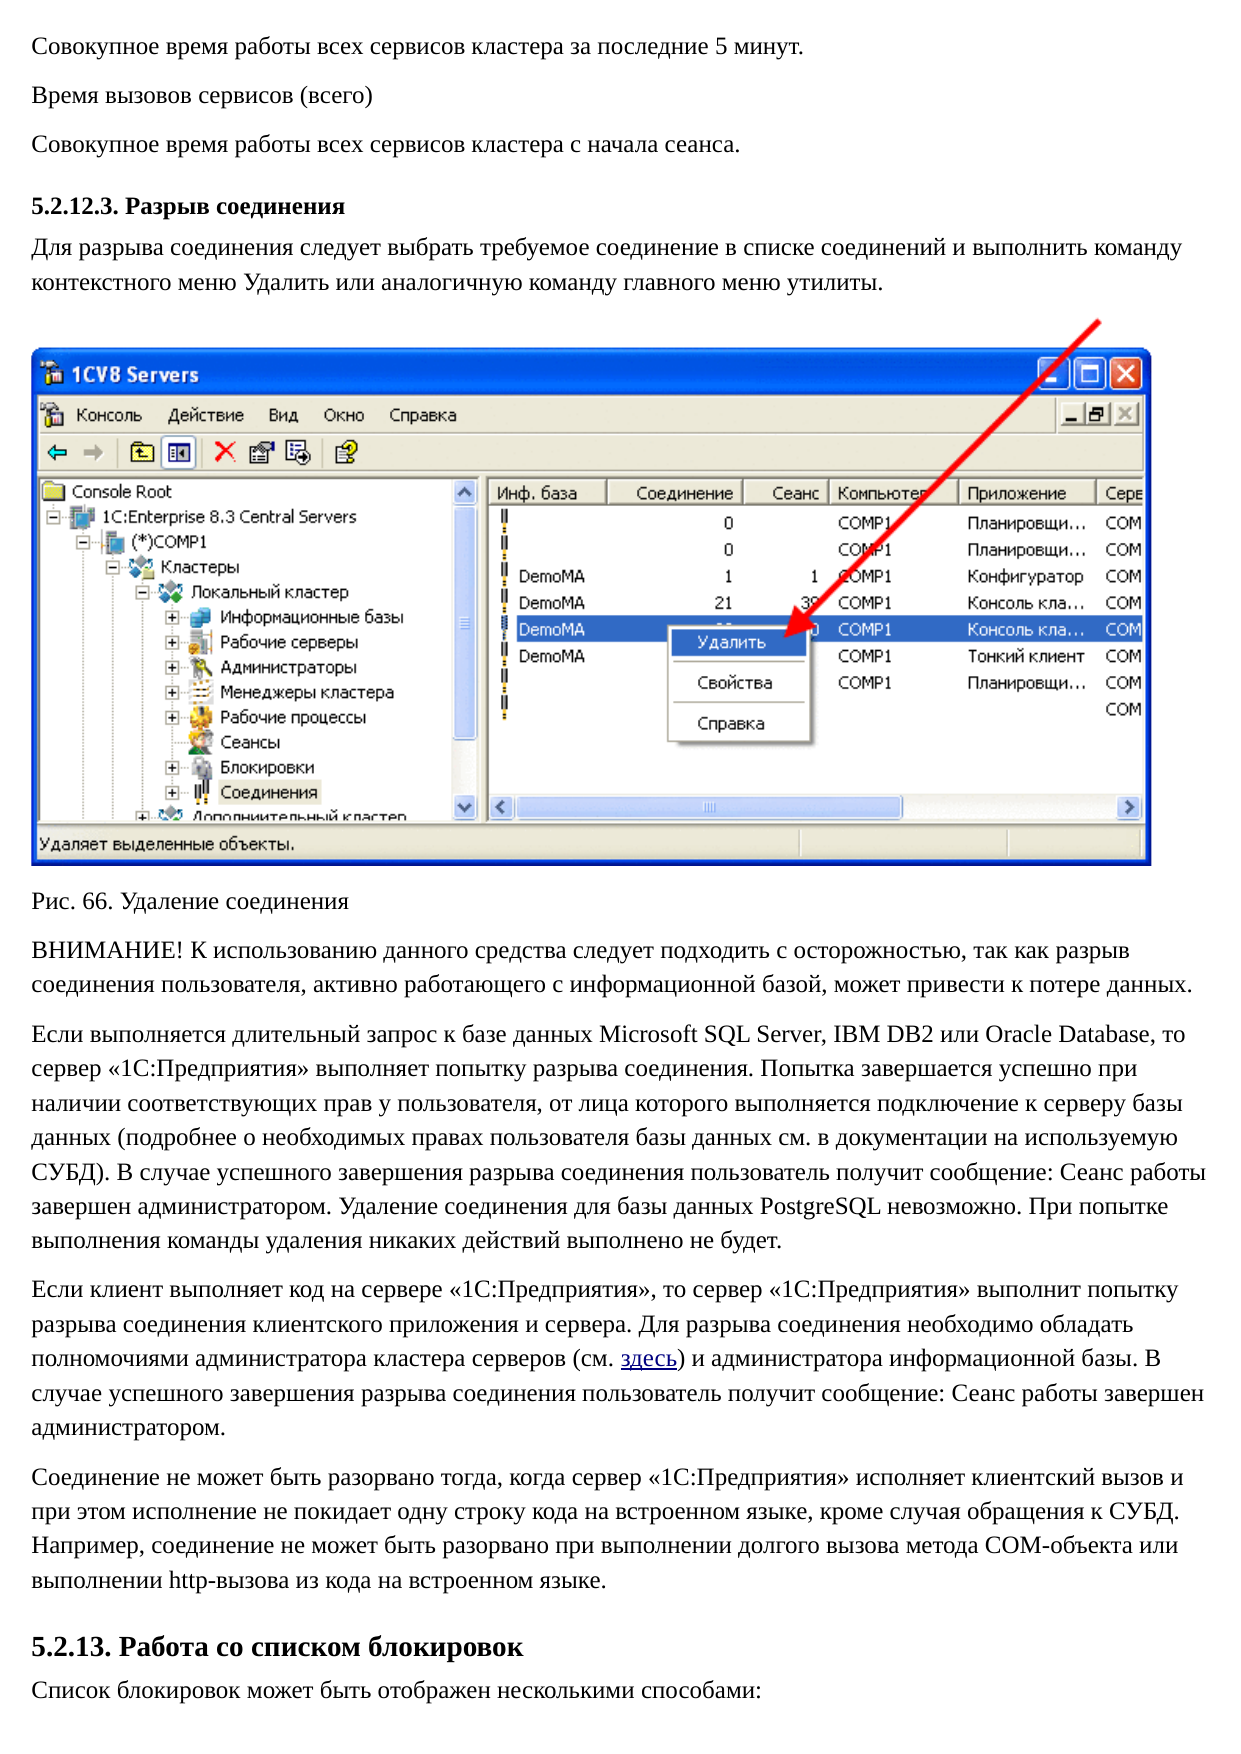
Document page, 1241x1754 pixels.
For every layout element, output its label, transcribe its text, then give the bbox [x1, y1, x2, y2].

text ВНИМАНИЕ! К использованию данного средства следует подходить с осторожностью, так как разрыв соединения пользователя, активно работающего с информационной базой, может привести к потере данных. [31, 935, 1212, 998]
text Совокупное время работы всех сервисов кластера за последние 5 минут. [31, 31, 1212, 60]
subtitle 5.2.13. Работа со списком блокировок [31, 1629, 1212, 1662]
picture [31, 315, 1152, 866]
text Время вызовов сервисов (всего) [31, 80, 1212, 109]
text Соединение не может быть разорвано тогда, когда сервер «1С:Предприятия» исполняет клиентский вызов и при этом исполнение не покидает одну строку кода на встроенном языке, кроме случая обращения к СУБД. Например, соединение не может быть разорвано при выполнении долгого вызова метода COM-объекта или выполнении http-вызова из кода на встроенном языке. [31, 1462, 1212, 1594]
text Для разрыва соединения следует выбрать требуемое соединение в списке соединений и выполнить команду контекстного меню Удалить или аналогичную команду главного меню утилиты. [31, 232, 1212, 295]
text Если клиент выполняет код на сервере «1С:Предприятия», то сервер «1С:Предприятия» выполнит попытку разрыва соединения клиентского приложения и сервера. Для разрыва соединения необходимо обладать полномочиями администратора кластера серверов (см. здесь) и администратора информационной базы. В случае успешного завершения разрыва соединения пользователь получит сообщение: Сеанс работы завершен администратором. [31, 1274, 1212, 1441]
text Список блокировок может быть отображен несколькими способами: [31, 1675, 1212, 1703]
subtitle 5.2.12.3. Разрыв соединения [31, 191, 1212, 220]
text Рис. 66. Удаление соединения [31, 886, 1212, 915]
text Совокупное время работы всех сервисов кластера с начала сеанса. [31, 129, 1212, 158]
text Если выполняется длительный запрос к базе данных Microsoft SQL Server, IBM DB2 или Oracle Database, то сервер «1С:Предприятия» выполняет попытку разрыва соединения. Попытка завершается успешно при наличии соответствующих прав у пользователя, от лица которого выполняется подключение к серверу базы данных (подробнее о необходимых правах пользователя базы данных см. в документации на используемую СУБД). В случае успешного завершения разрыва соединения пользователь получит сообщение: Сеанс работы завершен администратором. Удаление соединения для базы данных PostgreSQL невозможно. При попытке выполнения команды удаления никаких действий выполнено не будет. [31, 1019, 1212, 1254]
